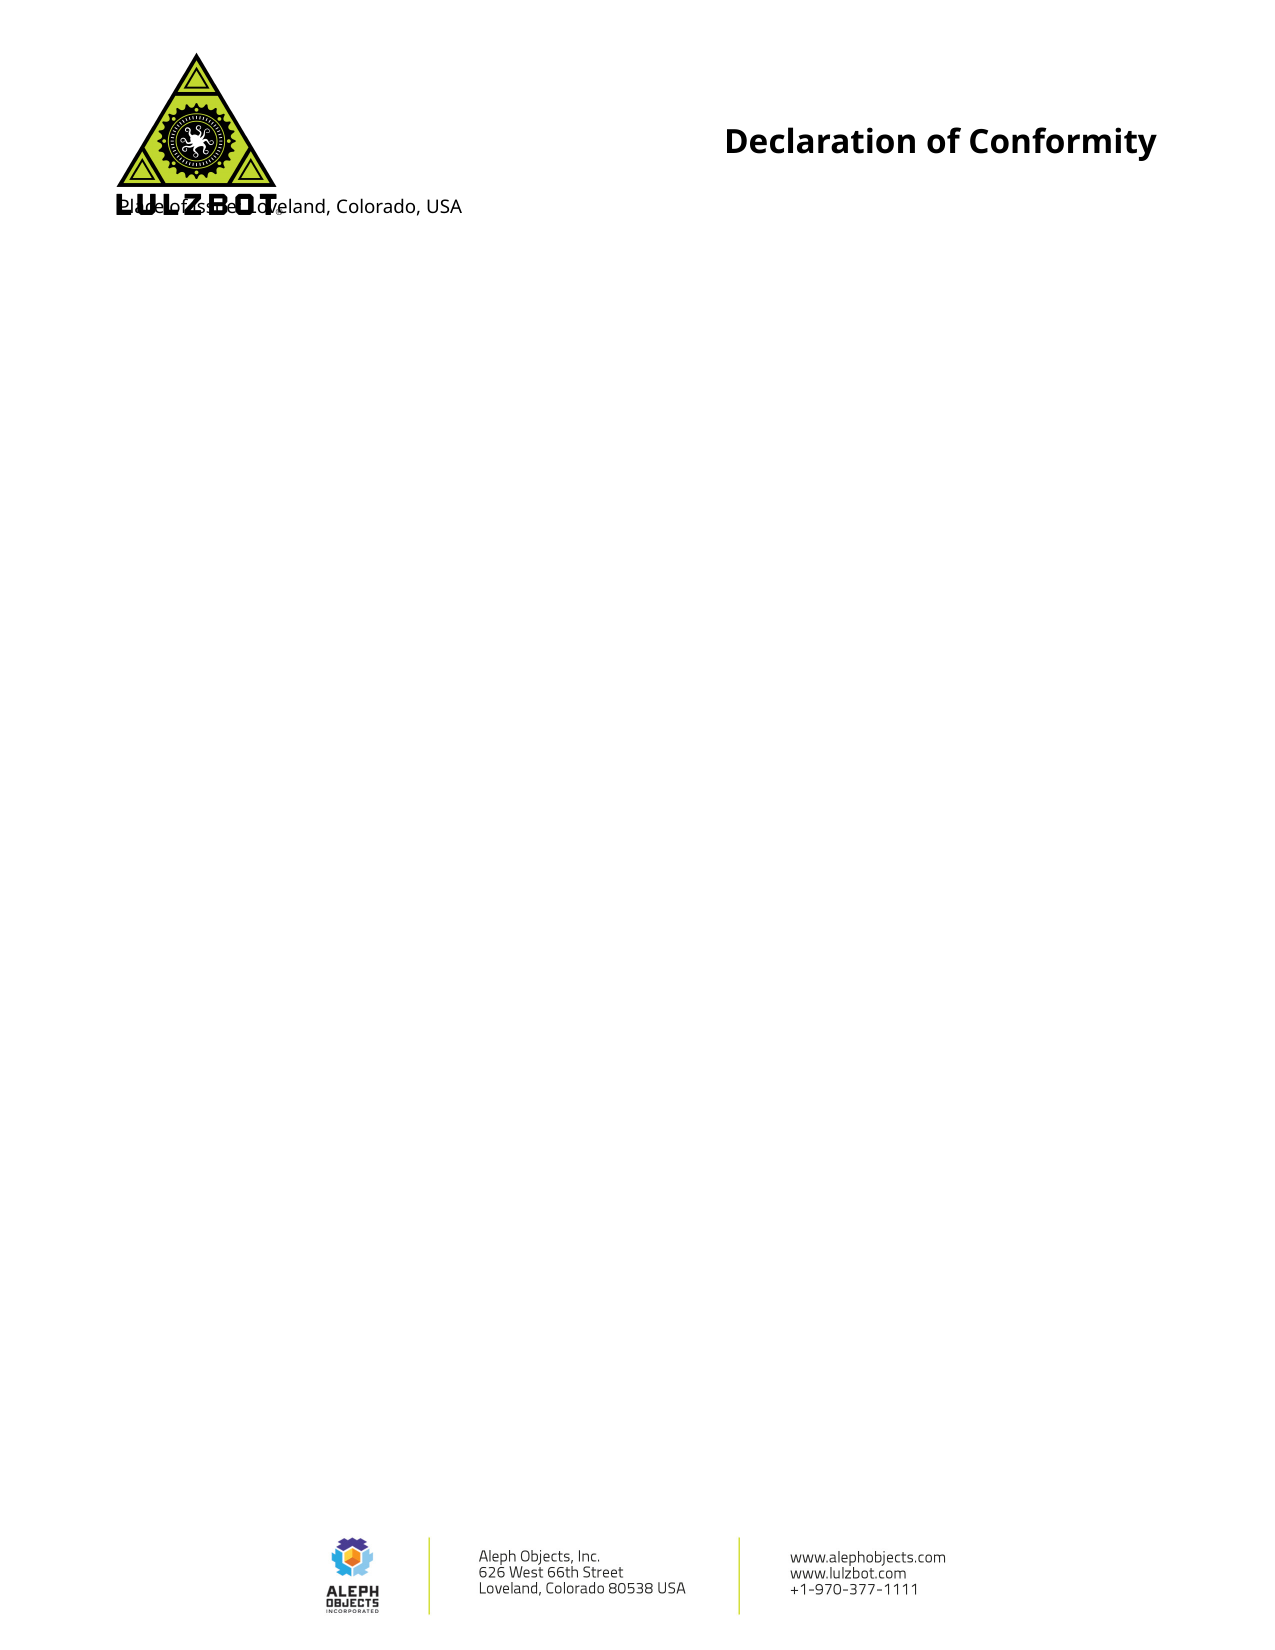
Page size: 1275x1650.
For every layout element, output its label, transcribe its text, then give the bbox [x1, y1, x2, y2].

picture [0, 1500, 1275, 1650]
picture [105, 41, 294, 231]
text Place of issue: Loveland, Colorado, USA [295, 193, 1157, 218]
